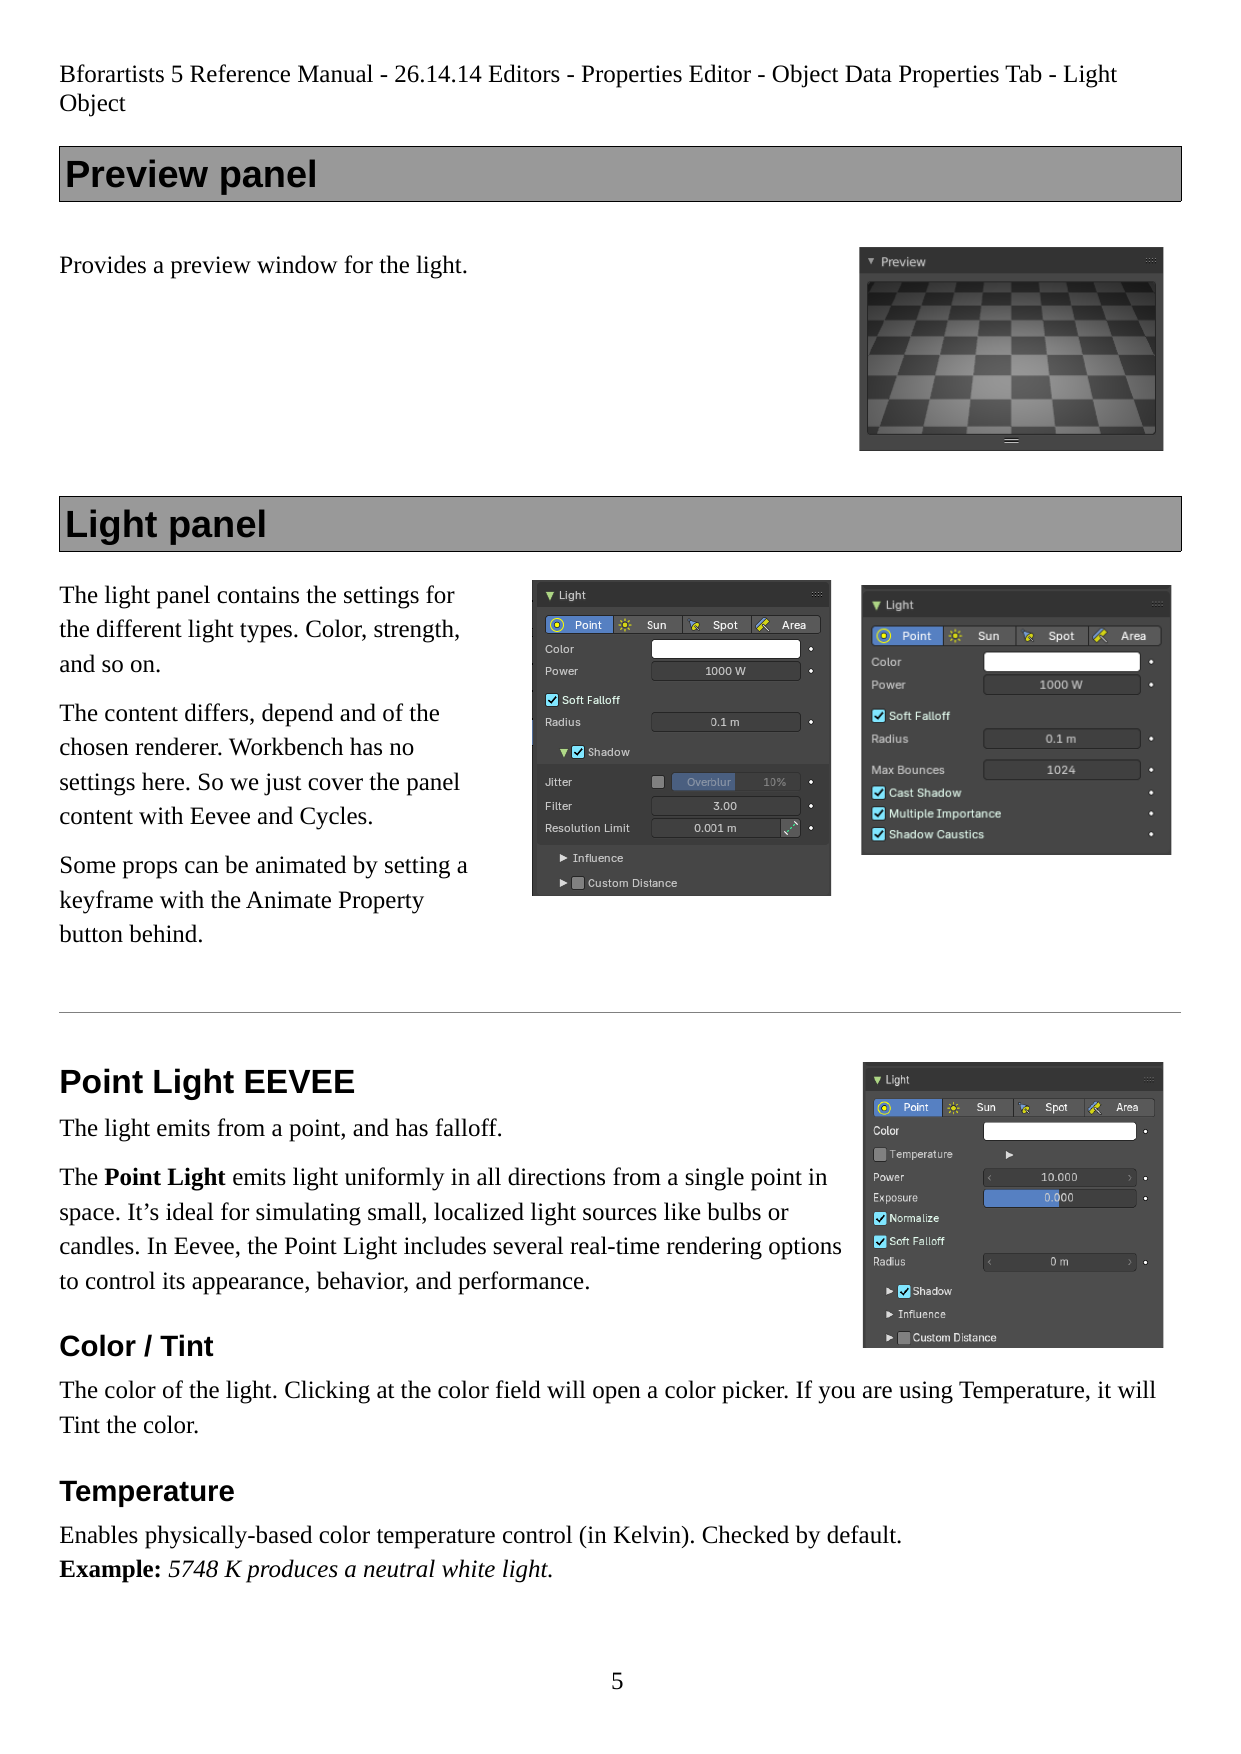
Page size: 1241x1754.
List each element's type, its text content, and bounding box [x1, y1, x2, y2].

text The light emits from a point, and has falloff. [59, 1113, 862, 1142]
picture [862, 1062, 1164, 1348]
text The content differs, depend and of the chosen renderer. Workbench has no settings here. So we just cover the panel content with Eevee and Cycles. [59, 698, 532, 830]
text The Point Light emits light uniformly in all directions from a single point in space. It’s ideal for simulating small, localized light sources like bulbs or candles. In Eevee, the Point Light includes several real-time rendering options to control its appearance, behavior, and performance. [59, 1162, 862, 1294]
picture [532, 580, 832, 896]
picture [859, 247, 1164, 451]
text Enables physically-based color temperature control (in Kelvin). Checked by default. Example: 5748 K produces a neutral white light. [59, 1520, 1181, 1583]
subtitle Point Light EEVEE [59, 1062, 862, 1101]
picture [861, 585, 1172, 855]
subtitle Temperature [59, 1474, 1181, 1507]
table_header Light panel [60, 497, 1181, 551]
text The color of the light. Clicking at the color field will open a color picker. If you are using Temperature, it will Tint the color. [59, 1376, 1181, 1439]
table_header Preview panel [60, 147, 1181, 201]
subtitle [1164, 1062, 1181, 1101]
text The light panel contains the settings for the different light types. Color, strength, and so on. [59, 580, 532, 677]
subtitle Color / Tint [59, 1329, 1181, 1363]
text [832, 698, 861, 830]
text Some props can be animated by setting a keyframe with the Animate Property button behind. [59, 850, 1181, 948]
text [832, 580, 1181, 677]
text Provides a preview window for the light. [59, 250, 859, 279]
